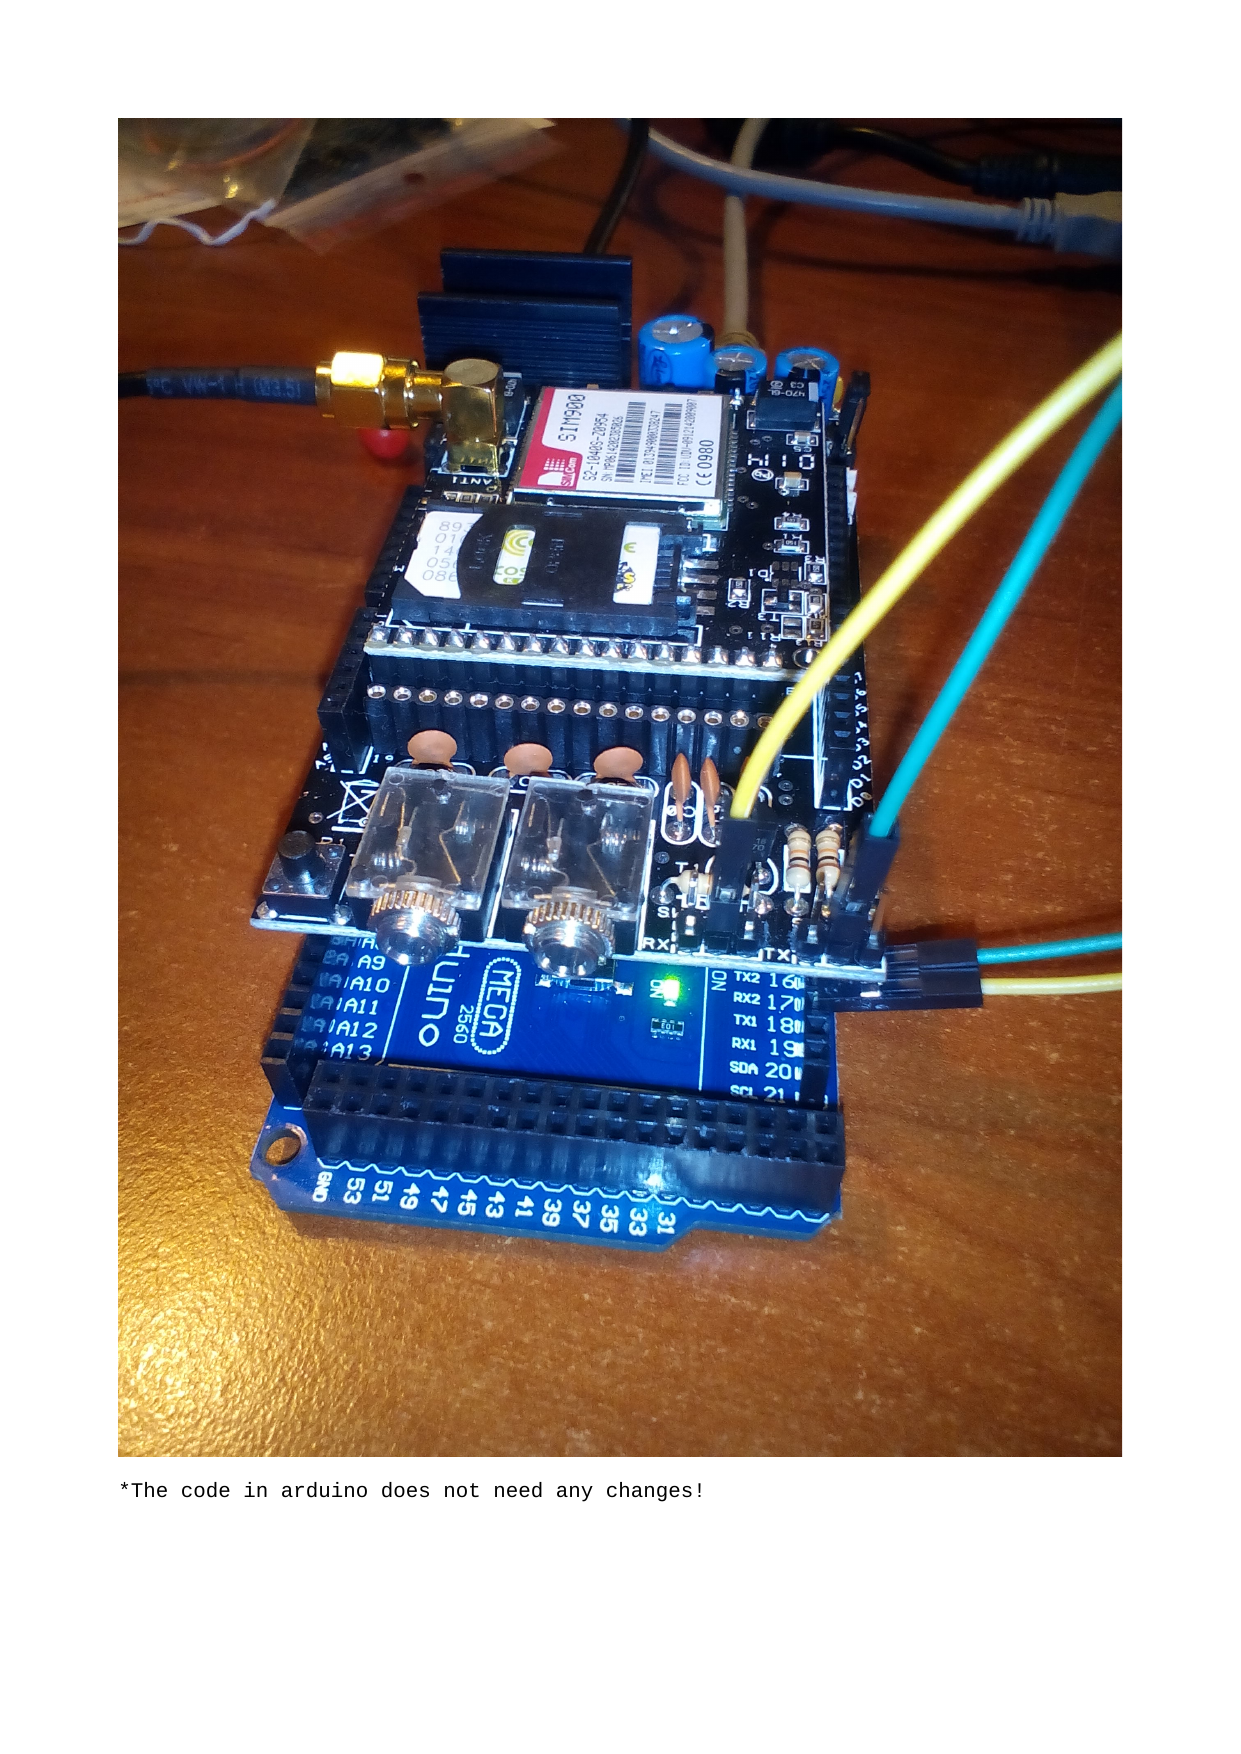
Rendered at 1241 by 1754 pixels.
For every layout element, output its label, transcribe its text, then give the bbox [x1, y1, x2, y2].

picture [118, 118, 1123, 1457]
text *The code in arduino does not need any changes! [118, 1480, 1122, 1504]
